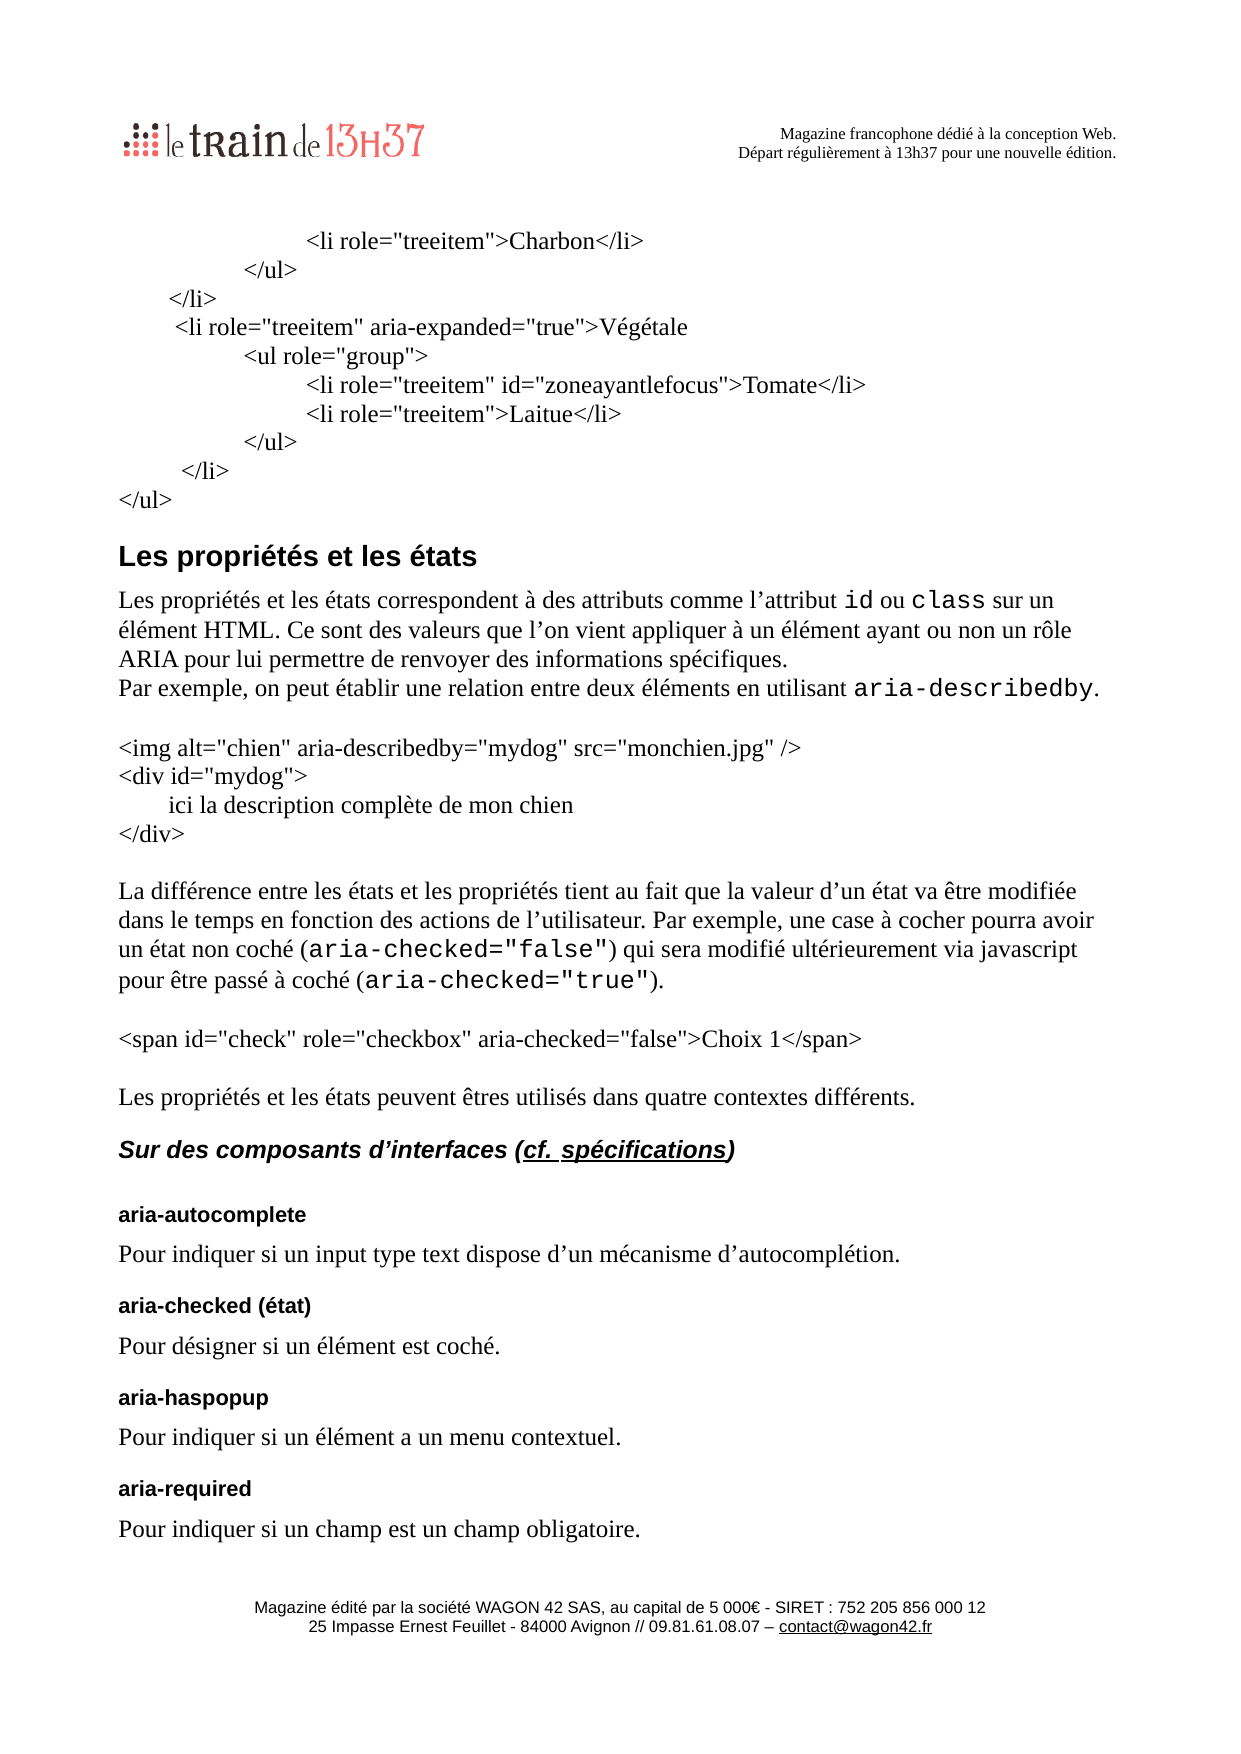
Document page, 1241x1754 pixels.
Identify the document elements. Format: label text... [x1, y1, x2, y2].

subtitle aria-haspopup [118, 1384, 1122, 1410]
text </li> [118, 456, 1122, 485]
subtitle aria-required [118, 1476, 1122, 1501]
text Pour indiquer si un élément a un menu contextuel. [118, 1422, 1122, 1451]
text <li role="treeitem" id="zoneayantlefocus">Tomate</li> [118, 370, 1122, 399]
text ici la description complète de mon chien [118, 790, 1122, 819]
subtitle aria-autocomplete [118, 1202, 1122, 1227]
subtitle Les propriétés et les états [118, 539, 1122, 572]
text Pour désigner si un élément est coché. [118, 1331, 1122, 1359]
text <div id="mydog"> [118, 761, 1122, 790]
text <li role="treeitem">Charbon</li> [118, 226, 1122, 255]
text La différence entre les états et les propriétés tient au fait que la valeur d’un état va être modifiée dans le temps en fonction des actions de l’utilisateur. Par exemple, une case à cocher pourra avoir un état non coché (aria-checked="false") qui sera modifié ultérieurement via javascript pour être passé à coché (aria-checked="true"). [118, 876, 1122, 996]
text </ul> [118, 485, 1122, 514]
text Pour indiquer si un input type text dispose d’un mécanisme d’autocomplétion. [118, 1239, 1122, 1268]
text <li role="treeitem">Laitue</li> [118, 399, 1122, 427]
text <ul role="group"> [118, 341, 1122, 370]
picture [123, 123, 425, 157]
text </ul> [118, 427, 1122, 456]
text </div> [118, 819, 1122, 848]
text </ul> [118, 255, 1122, 284]
text <li role="treeitem" aria-expanded="true">Végétale [118, 312, 1122, 341]
subtitle Sur des composants d’interfaces (cf. spécifications) [118, 1136, 1122, 1164]
text Pour indiquer si un champ est un champ obligatoire. [118, 1514, 1122, 1542]
text Les propriétés et les états correspondent à des attributs comme l’attribut id ou class sur un élément HTML. Ce sont des valeurs que l’on vient appliquer à un élément ayant ou non un rôle ARIA pour lui permettre de renvoyer des informations spécifiques. Par exemple, on peut établir une relation entre deux éléments en utilisant aria-describedby. [118, 585, 1122, 704]
text <img alt="chien" aria-describedby="mydog" src="monchien.jpg" /> [118, 733, 1122, 761]
text Les propriétés et les états peuvent êtres utilisés dans quatre contextes différents. [118, 1082, 1122, 1111]
subtitle aria-checked (état) [118, 1293, 1122, 1318]
text <span id="check" role="checkbox" aria-checked="false">Choix 1</span> [118, 1024, 1122, 1053]
text </li> [118, 284, 1122, 312]
